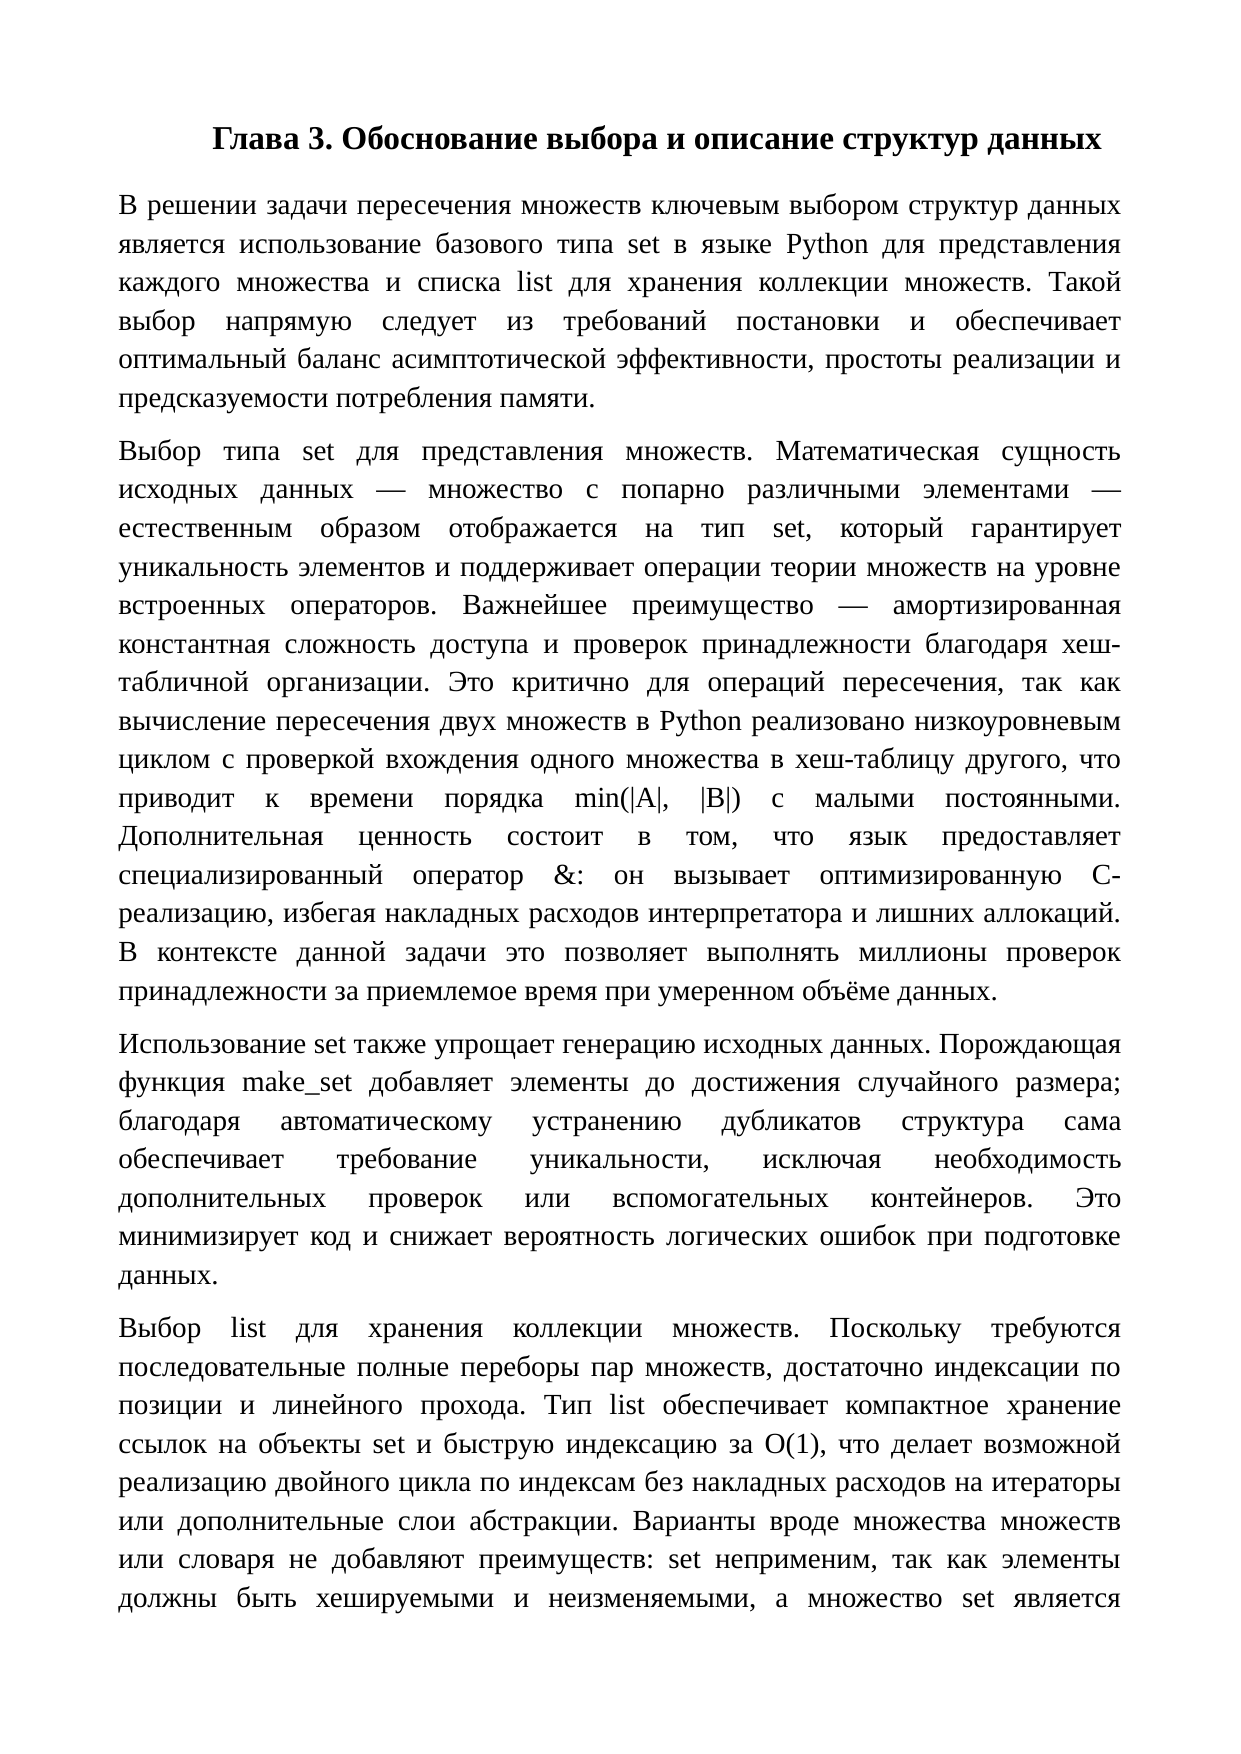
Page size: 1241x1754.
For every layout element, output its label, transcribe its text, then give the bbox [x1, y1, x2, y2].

text Глава 3. Обоснование выбора и описание структур данных [118, 118, 1122, 156]
text В решении задачи пересечения множеств ключевым выбором структур данных является использование базового типа set в языке Python для представления каждого множества и списка list для хранения коллекции множеств. Такой выбор напрямую следует из требований постановки и обеспечивает оптимальный баланс асимптотической эффективности, простоты реализации и предсказуемости потребления памяти. [118, 187, 1122, 413]
text Использование set также упрощает генерацию исходных данных. Порождающая функция make_set добавляет элементы до достижения случайного размера; благодаря автоматическому устранению дубликатов структура сама обеспечивает требование уникальности, исключая необходимость дополнительных проверок или вспомогательных контейнеров. Это минимизирует код и снижает вероятность логических ошибок при подготовке данных. [118, 1026, 1122, 1291]
text Выбор list для хранения коллекции множеств. Поскольку требуются последовательные полные переборы пар множеств, достаточно индексации по позиции и линейного прохода. Тип list обеспечивает компактное хранение ссылок на объекты set и быструю индексацию за O(1), что делает возможной реализацию двойного цикла по индексам без накладных расходов на итераторы или дополнительные слои абстракции. Варианты вроде множества множеств или словаря не добавляют преимуществ: set неприменим, так как элементы должны быть хешируемыми и неизменяемыми, а множество set является [118, 1310, 1122, 1613]
text Выбор типа set для представления множеств. Математическая сущность исходных данных — множество с попарно различными элементами — естественным образом отображается на тип set, который гарантирует уникальность элементов и поддерживает операции теории множеств на уровне встроенных операторов. Важнейшее преимущество — амортизированная константная сложность доступа и проверок принадлежности благодаря хеш-табличной организации. Это критично для операций пересечения, так как вычисление пересечения двух множеств в Python реализовано низкоуровневым циклом с проверкой вхождения одного множества в хеш-таблицу другого, что приводит к времени порядка min(|A|, |B|) с малыми постоянными. Дополнительная ценность состоит в том, что язык предоставляет специализированный оператор &: он вызывает оптимизированную C-реализацию, избегая накладных расходов интерпретатора и лишних аллокаций. В контексте данной задачи это позволяет выполнять миллионы проверок принадлежности за приемлемое время при умеренном объёме данных. [118, 433, 1122, 1006]
